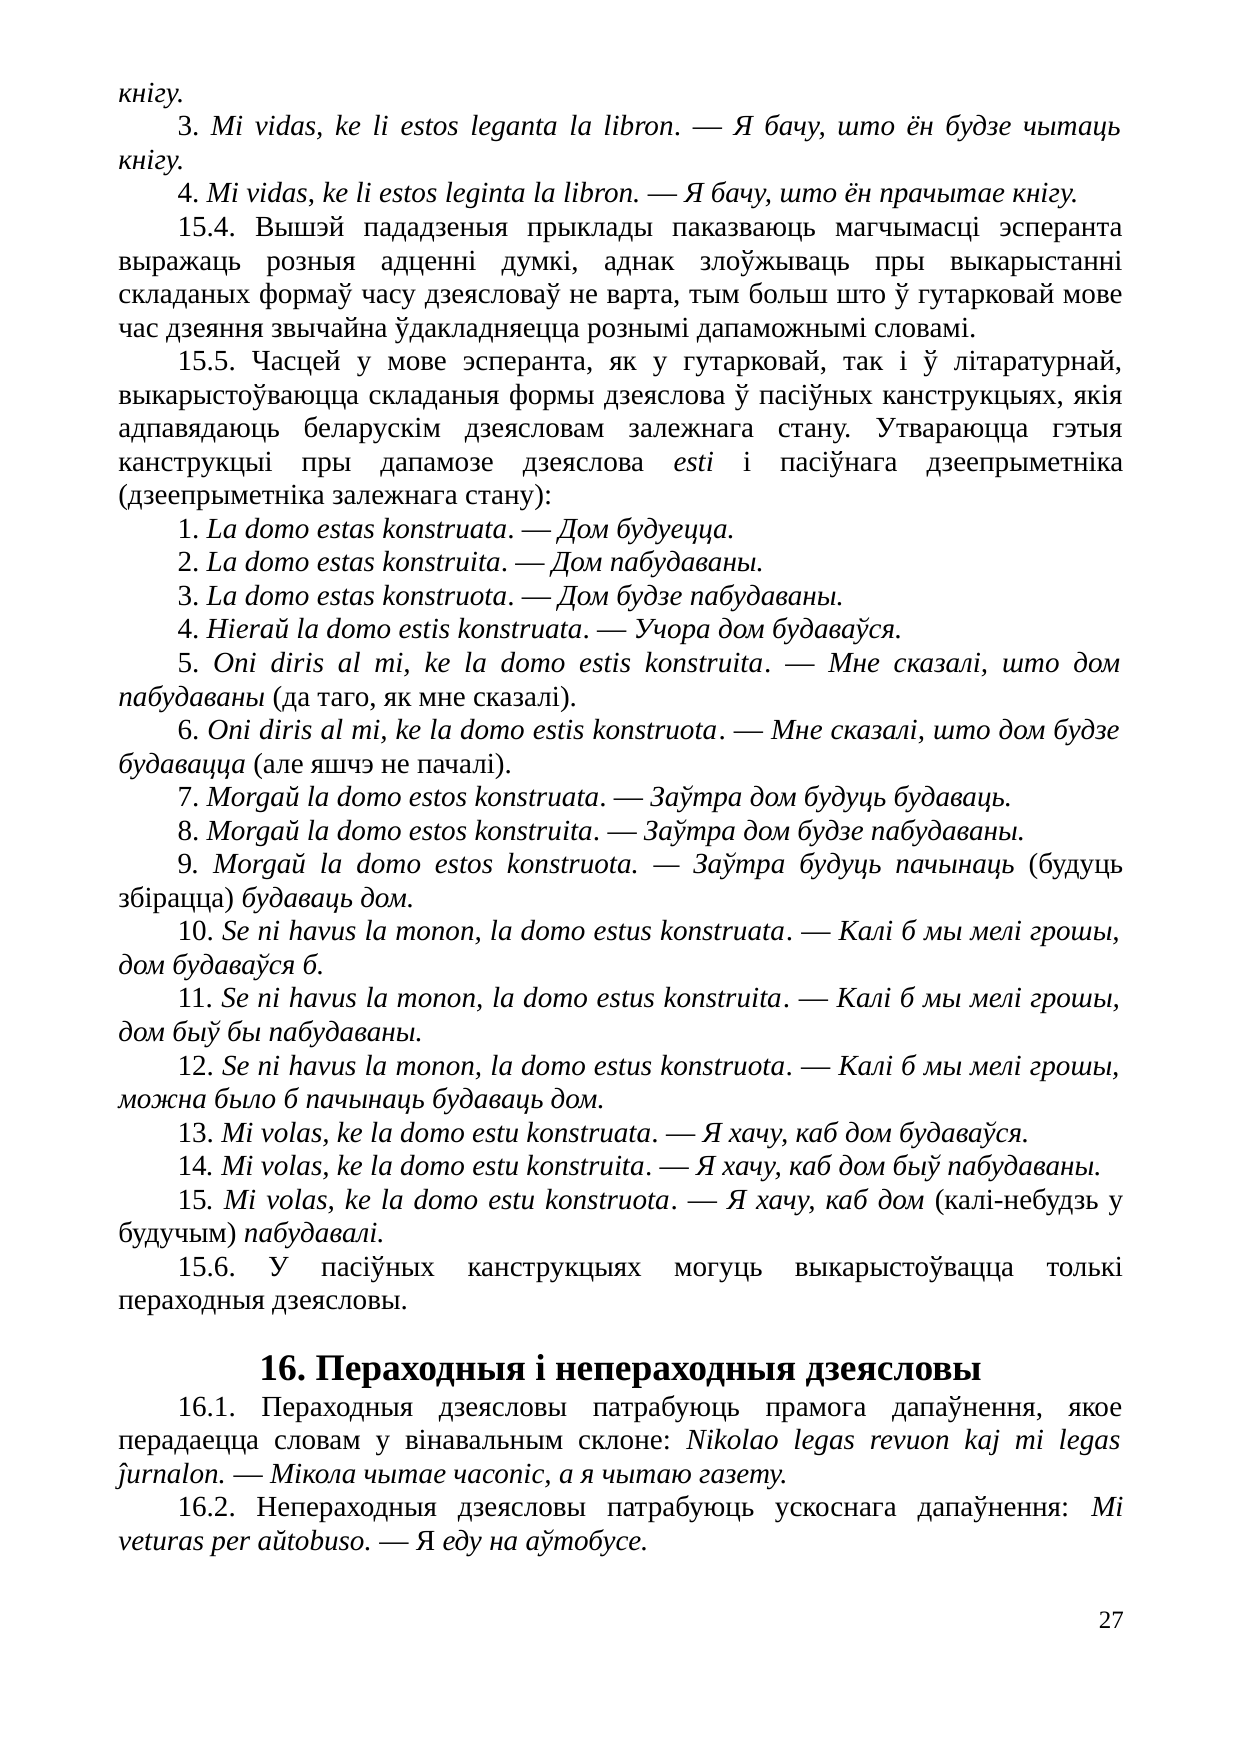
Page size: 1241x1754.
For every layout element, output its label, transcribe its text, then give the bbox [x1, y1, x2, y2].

text 8. Morgaŭ la domo estos konstruita. — Заўтра дом будзе пабудаваны. [118, 813, 1123, 846]
text 3. Mi vidas, ke li estos leganta la libron. — Я бачу, што ён будзе чытаць кнігу. [118, 108, 1123, 176]
text 14. Mi volas, ke la domo estu konstruita. — Я хачу, каб дом быў пабудаваны. [118, 1148, 1123, 1182]
text 10. Se ni havus la monon, la domo estus konstruata. — Калі б мы мелі грошы, дом будаваўся б. [118, 913, 1123, 981]
text 15.4. Вышэй пададзеныя прыклады паказваюць магчымасці эсперанта выражаць розныя адценні думкі, аднак злоўжываць пры выкарыстанні складаных формаў часу дзеясловаў не варта, тым больш што ў гутарковай мове час дзеяння звычайна ўдакладняецца рознымі дапаможнымі словамі. [118, 209, 1123, 343]
text 13. Mi volas, ke la domo estu konstruata. — Я хачу, каб дом будаваўся. [118, 1115, 1123, 1148]
text 9. Morgaŭ la domo estos konstruota. — Заўтра будуць пачынаць (будуць збірацца) будаваць дом. [118, 846, 1123, 913]
text кнігу. [118, 75, 1123, 108]
text 15.6. У пасіўных канструкцыях могуць выкарыстоўвацца толькі пераходныя дзеясловы. [118, 1249, 1123, 1316]
text 16.1. Пераходныя дзеясловы патрабуюць прамога дапаўнення, якое перадаецца словам у вінавальным склоне: Nikolao legas revuon kaj mi legas ĵurnalon. — Мікола чытае часопіс, а я чытаю газету. [118, 1389, 1123, 1489]
text 6. Oni diris al mi, ke la domo estis konstruota. — Мне сказалі, што дом будзе будавацца (але яшчэ не пачалі). [118, 712, 1123, 779]
text 4. Hieraŭ la domo estis konstruata. — Учора дом будаваўся. [118, 612, 1123, 645]
subtitle 16. Пераходныя і непераходныя дзеясловы [118, 1346, 1123, 1389]
text 1. La domo estas konstruata. — Дом будуецца. [118, 511, 1123, 544]
text 11. Se ni havus la monon, la domo estus konstruita. — Калі б мы мелі грошы, дом быў бы пабудаваны. [118, 981, 1123, 1048]
text 2. La domo estas konstruita. — Дом пабудаваны. [118, 544, 1123, 578]
text 16.2. Непераходныя дзеясловы патрабуюць ускоснага дапаўнення: Mi veturas per aŭtobuso. — Я еду на аўтобусе. [118, 1489, 1123, 1556]
text 12. Se ni havus la monon, la domo estus konstruota. — Калі б мы мелі грошы, можна было б пачынаць будаваць дом. [118, 1048, 1123, 1115]
text 15. Mi volas, ke la domo estu konstruota. — Я хачу, каб дом (калі-небудзь у будучым) пабудавалі. [118, 1182, 1123, 1249]
text 5. Oni diris al mi, ke la domo estis konstruita. — Мне сказалі, што дом пабудаваны (да таго, як мне сказалі). [118, 645, 1123, 712]
text 4. Mi vidas, ke li estos leginta la libron. — Я бачу, што ён прачытае кнігу. [118, 176, 1123, 209]
text 3. La domo estas konstruota. — Дом будзе пабудаваны. [118, 578, 1123, 612]
text 15.5. Часцей у мове эсперанта, як у гутарковай, так і ў літаратурнай, выкарыстоўваюцца складаныя формы дзеяслова ў пасіўных канструкцыях, якія адпавядаюць беларускім дзеясловам залежнага стану. Утвараюцца гэтыя канструкцыі пры дапамозе дзеяслова esti і пасіўнага дзеепрыметніка (дзеепрыметніка залежнага стану): [118, 343, 1123, 511]
text 7. Morgaŭ la domo estos konstruata. — Заўтра дом будуць будаваць. [118, 779, 1123, 813]
